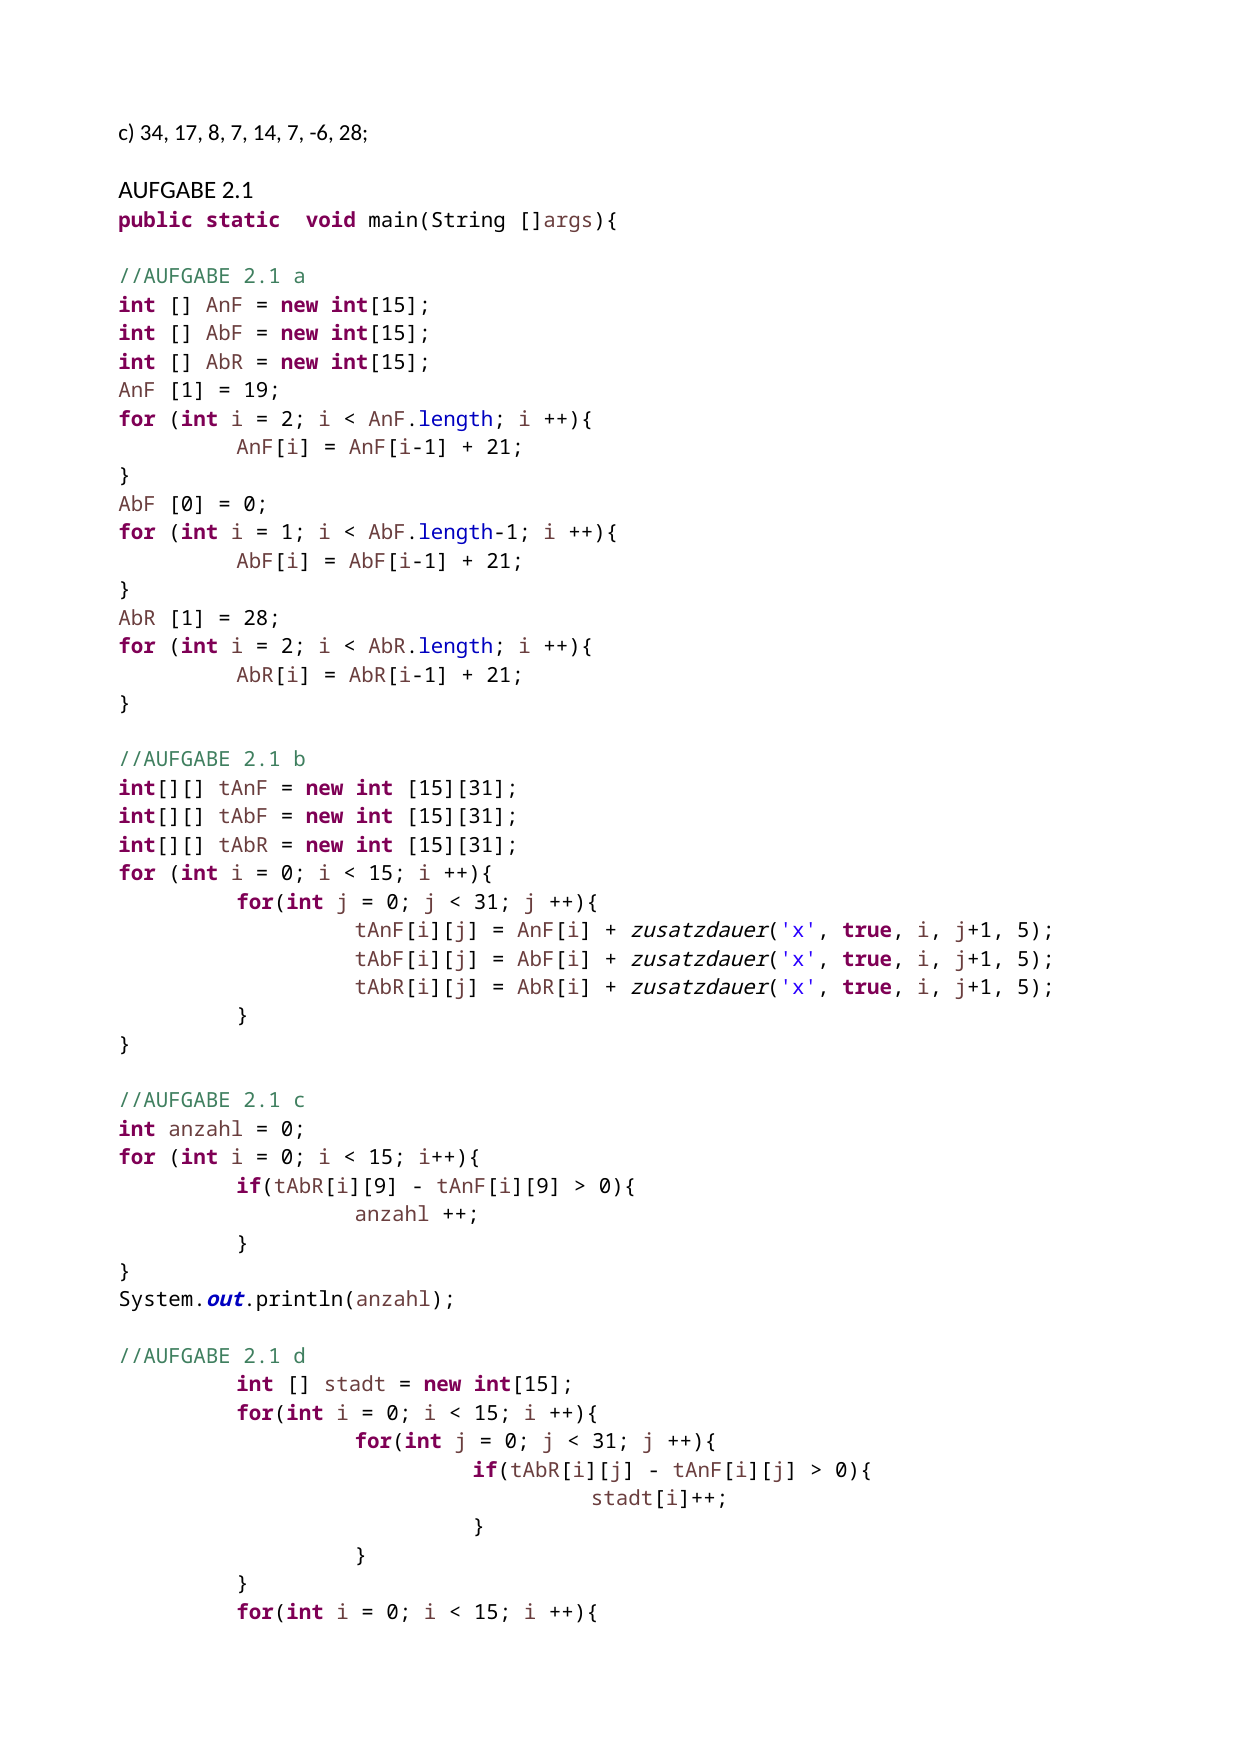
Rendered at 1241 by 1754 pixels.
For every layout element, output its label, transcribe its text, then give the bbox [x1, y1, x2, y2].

text for (int i = 0; i < 15; i++){ [118, 1142, 1122, 1171]
text for(int j = 0; j < 31; j ++){ [118, 1426, 1122, 1455]
text tAbR[i][j] = AbR[i] + zusatzdauer('x', true, i, j+1, 5); [118, 972, 1122, 1001]
text int [] stadt = new int[15]; [118, 1369, 1122, 1398]
text } [118, 1512, 1122, 1540]
text } [118, 1540, 1122, 1568]
text AnF [1] = 19; [118, 375, 1122, 404]
text anzahl ++; [118, 1199, 1122, 1228]
text //AUFGABE 2.1 c [118, 1085, 1122, 1114]
text //AUFGABE 2.1 a [118, 262, 1122, 290]
text } [118, 688, 1122, 717]
text tAbF[i][j] = AbF[i] + zusatzdauer('x', true, i, j+1, 5); [118, 944, 1122, 972]
text for (int i = 2; i < AbR.length; i ++){ [118, 631, 1122, 660]
text AbF [0] = 0; [118, 489, 1122, 517]
text AUFGABE 2.1 [118, 174, 1122, 205]
text int [] AbF = new int[15]; [118, 318, 1122, 347]
text } [118, 1029, 1122, 1057]
text stadt[i]++; [118, 1483, 1122, 1512]
text } [118, 1001, 1122, 1029]
text public static void main(String []args){ [118, 205, 1122, 233]
text for (int i = 0; i < 15; i ++){ [118, 858, 1122, 887]
text } [118, 574, 1122, 603]
text int [] AnF = new int[15]; [118, 290, 1122, 318]
text if(tAbR[i][9] - tAnF[i][9] > 0){ [118, 1171, 1122, 1199]
text for (int i = 1; i < AbF.length-1; i ++){ [118, 517, 1122, 546]
text } [118, 1256, 1122, 1284]
text for(int i = 0; i < 15; i ++){ [118, 1398, 1122, 1426]
text for (int i = 2; i < AnF.length; i ++){ [118, 404, 1122, 432]
text } [118, 1568, 1122, 1597]
text c) 34, 17, 8, 7, 14, 7, -6, 28; [118, 118, 1122, 146]
text System.out.println(anzahl); [118, 1284, 1122, 1313]
text int anzahl = 0; [118, 1114, 1122, 1142]
text AnF[i] = AnF[i-1] + 21; [118, 432, 1122, 461]
text } [118, 1228, 1122, 1256]
text //AUFGABE 2.1 b [118, 744, 1122, 773]
text //AUFGABE 2.1 d [118, 1341, 1122, 1369]
text for(int i = 0; i < 15; i ++){ [118, 1597, 1122, 1625]
text AbR [1] = 28; [118, 603, 1122, 631]
text int[][] tAbF = new int [15][31]; [118, 801, 1122, 830]
text AbR[i] = AbR[i-1] + 21; [118, 660, 1122, 688]
text tAnF[i][j] = AnF[i] + zusatzdauer('x', true, i, j+1, 5); [118, 915, 1122, 944]
text } [118, 461, 1122, 489]
text for(int j = 0; j < 31; j ++){ [118, 887, 1122, 915]
text int[][] tAbR = new int [15][31]; [118, 830, 1122, 858]
text AbF[i] = AbF[i-1] + 21; [118, 546, 1122, 574]
text int[][] tAnF = new int [15][31]; [118, 773, 1122, 801]
text if(tAbR[i][j] - tAnF[i][j] > 0){ [118, 1455, 1122, 1483]
text int [] AbR = new int[15]; [118, 347, 1122, 375]
